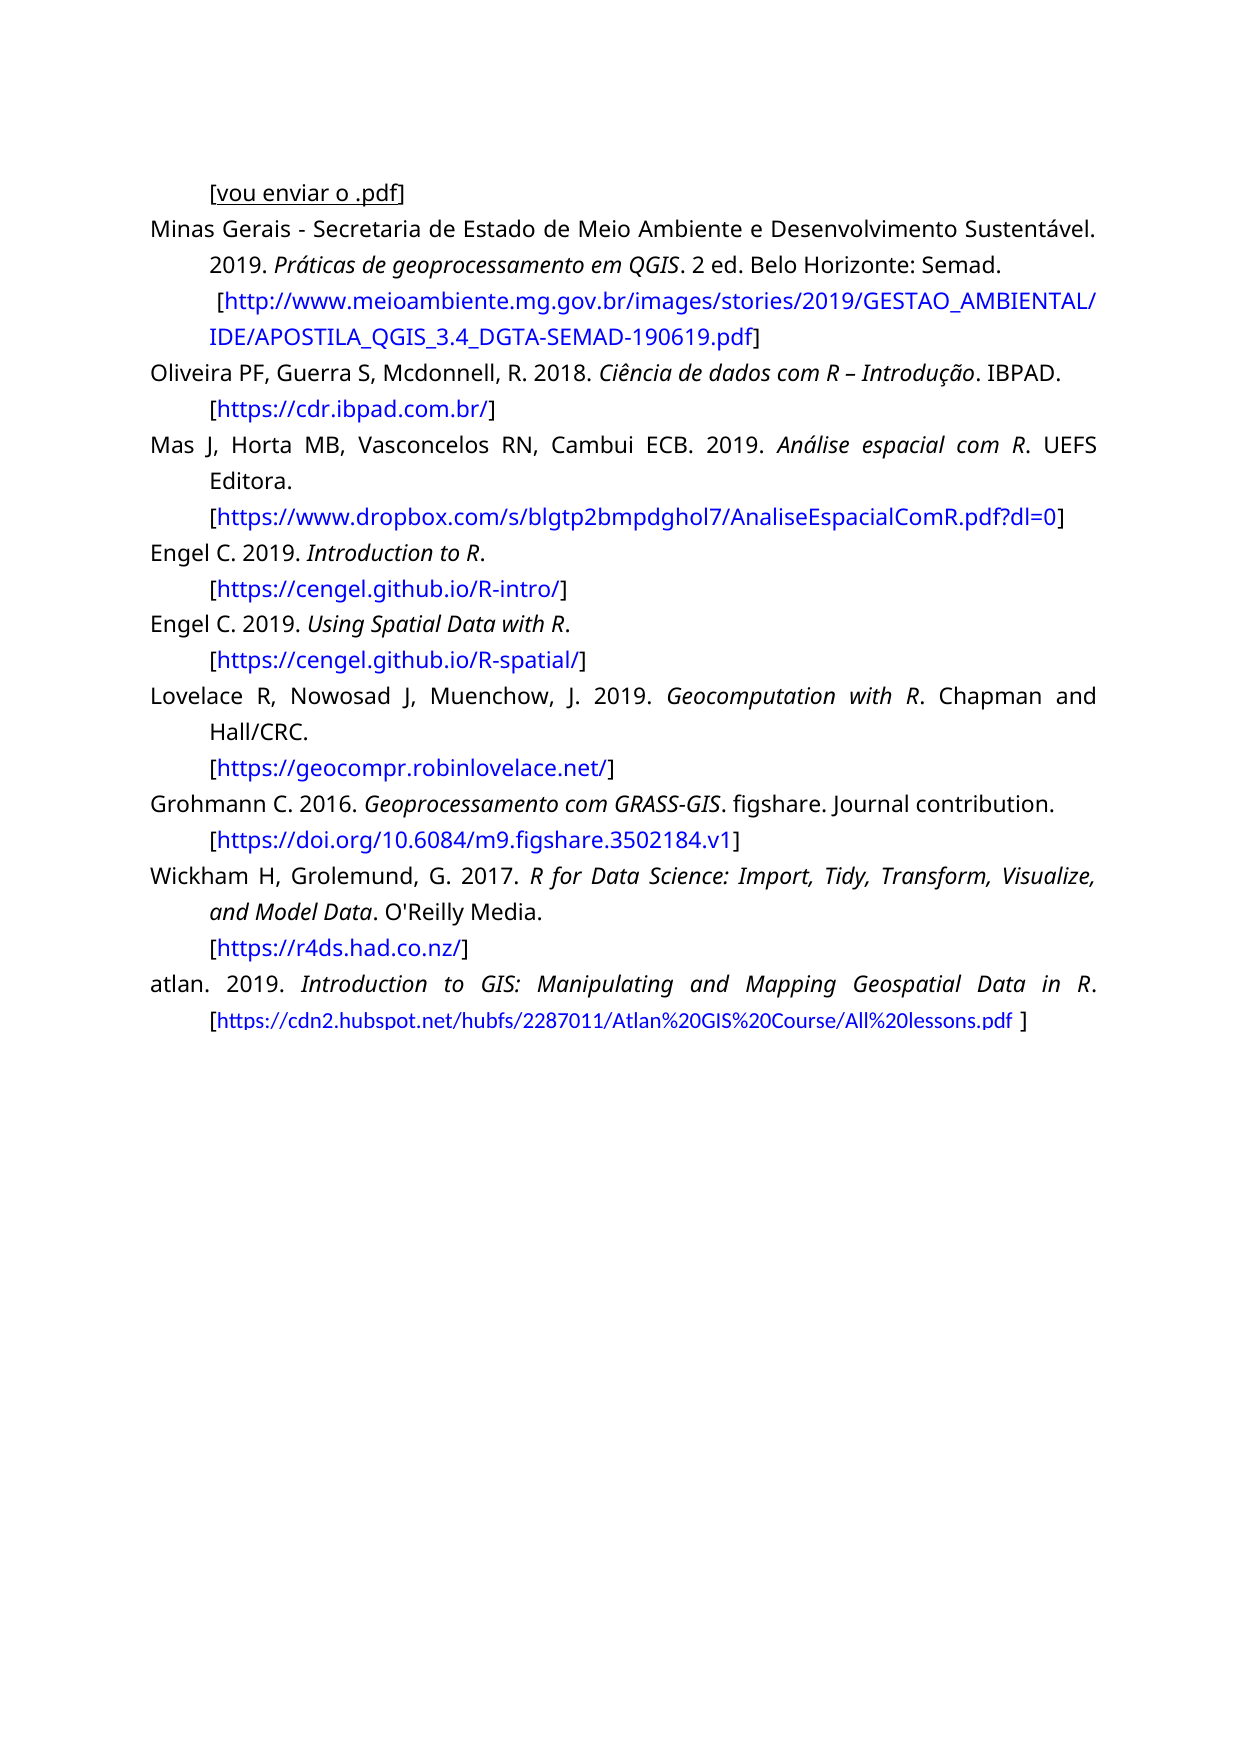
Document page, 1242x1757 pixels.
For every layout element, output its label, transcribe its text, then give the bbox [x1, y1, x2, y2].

text [http://www.meioambiente.mg.gov.br/images/stories/2019/GESTAO_AMBIENTAL/IDE/APOSTILA_QGIS_3.4_DGTA-SEMAD-190619.pdf] [150, 285, 1097, 352]
subtitle [https://cengel.github.io/R-intro/] [150, 572, 1097, 604]
subtitle Engel C. 2019. Using Spatial Data with R. [150, 608, 1097, 640]
text [https://geocompr.robinlovelace.net/] [150, 752, 1097, 783]
text atlan. 2019. Introduction to GIS: Manipulating and Mapping Geospatial Data in R. [https://cdn2.hubspot.net/hubfs/2287011/Atlan%20GIS%20Course/All%20lessons.pdf ] [150, 968, 1097, 1035]
text Oliveira PF, Guerra S, Mcdonnell, R. 2018. Ciência de dados com R – Introdução. IBPAD. [150, 357, 1097, 388]
text [https://doi.org/10.6084/m9.figshare.3502184.v1] [150, 824, 1097, 855]
text Minas Gerais - Secretaria de Estado de Meio Ambiente e Desenvolvimento Sustentável. 2019. Práticas de geoprocessamento em QGIS. 2 ed. Belo Horizonte: Semad. [150, 213, 1097, 280]
text [https://cdr.ibpad.com.br/] [150, 393, 1097, 424]
text Wickham H, Grolemund, G. 2017. R for Data Science: Import, Tidy, Transform, Visualize, and Model Data. O'Reilly Media. [150, 860, 1097, 927]
text [https://r4ds.had.co.nz/] [150, 932, 1097, 963]
subtitle Engel C. 2019. Introduction to R. [150, 537, 1097, 568]
text Lovelace R, Nowosad J, Muenchow, J. 2019. Geocomputation with R. Chapman and Hall/CRC. [150, 680, 1097, 747]
subtitle [https://cengel.github.io/R-spatial/] [150, 644, 1097, 676]
text [vou enviar o .pdf] [150, 177, 1097, 208]
text Mas J, Horta MB, Vasconcelos RN, Cambui ECB. 2019. Análise espacial com R. UEFS Editora. [https://www.dropbox.com/s/blgtp2bmpdghol7/AnaliseEspacialComR.pdf?dl=0] [150, 429, 1097, 532]
text Grohmann C. 2016. Geoprocessamento com GRASS-GIS. figshare. Journal contribution. [150, 788, 1097, 819]
